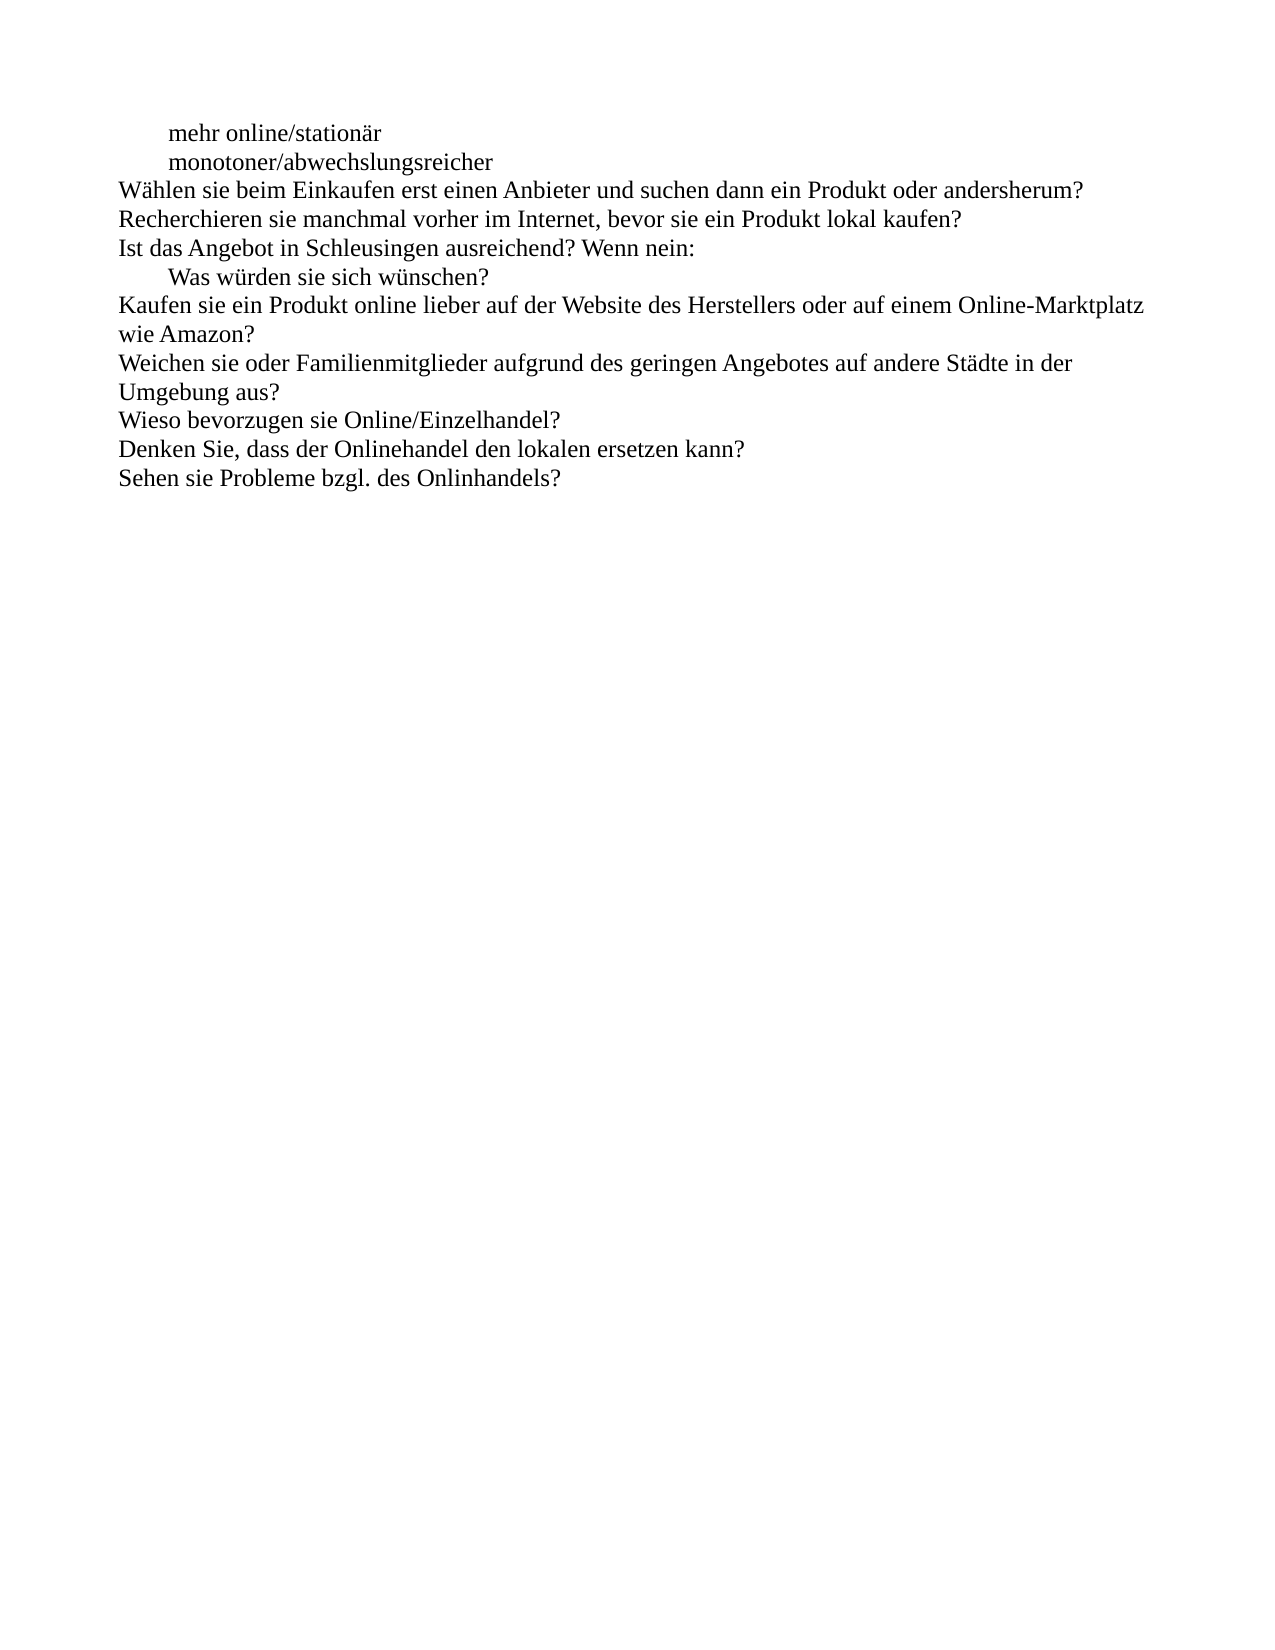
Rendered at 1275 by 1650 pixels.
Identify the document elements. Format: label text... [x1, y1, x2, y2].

text Ist das Angebot in Schleusingen ausreichend? Wenn nein: [118, 233, 1157, 262]
text mehr online/stationär [118, 118, 1157, 147]
text monotoner/abwechslungsreicher [118, 147, 1157, 176]
text Weichen sie oder Familienmitglieder aufgrund des geringen Angebotes auf andere Städte in der Umgebung aus? [118, 348, 1157, 406]
text Sehen sie Probleme bzgl. des Onlinhandels? [118, 463, 1157, 492]
text Wieso bevorzugen sie Online/Einzelhandel? [118, 406, 1157, 434]
text Was würden sie sich wünschen? [118, 262, 1157, 291]
text Kaufen sie ein Produkt online lieber auf der Website des Herstellers oder auf einem Online-Marktplatz wie Amazon? [118, 291, 1157, 348]
text Denken Sie, dass der Onlinehandel den lokalen ersetzen kann? [118, 434, 1157, 463]
text Wählen sie beim Einkaufen erst einen Anbieter und suchen dann ein Produkt oder andersherum? [118, 176, 1157, 204]
text Recherchieren sie manchmal vorher im Internet, bevor sie ein Produkt lokal kaufen? [118, 204, 1157, 233]
